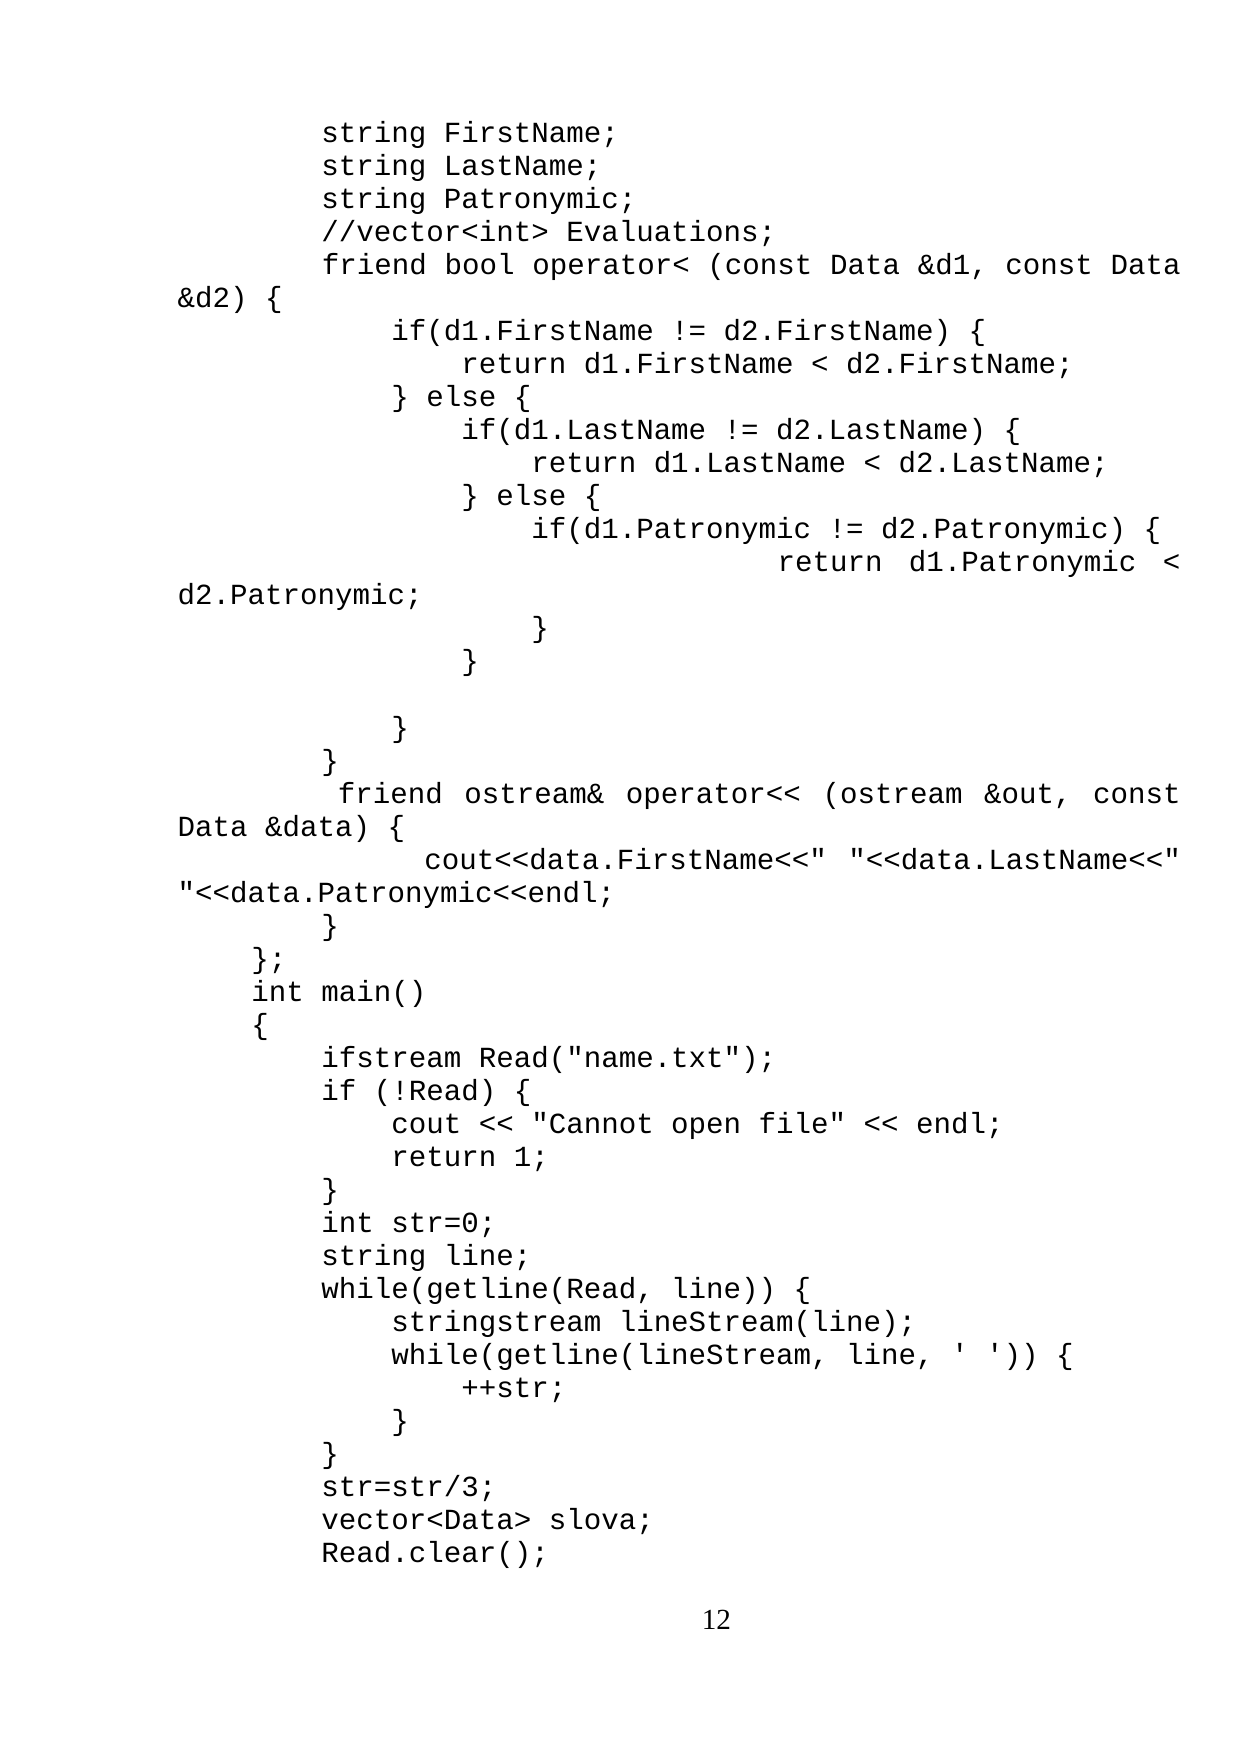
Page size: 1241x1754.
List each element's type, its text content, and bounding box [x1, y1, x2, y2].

text int main() [177, 977, 1181, 1010]
text return d1.FirstName < d2.FirstName; [177, 349, 1181, 382]
text //vector<int> Evaluations; [177, 217, 1181, 250]
text string FirstName; [177, 118, 1181, 151]
text string line; [177, 1241, 1181, 1274]
text } [177, 646, 1181, 679]
text } [177, 713, 1181, 746]
text } else { [177, 481, 1181, 514]
text friend ostream& operator<< (ostream &out, const Data &data) { [177, 779, 1181, 845]
text } [177, 911, 1181, 944]
text return 1; [177, 1142, 1181, 1175]
text ++str; [177, 1373, 1181, 1406]
text } [177, 613, 1181, 646]
text str=str/3; [177, 1472, 1181, 1506]
text friend bool operator< (const Data &d1, const Data &d2) { [177, 250, 1181, 316]
text Read.clear(); [177, 1538, 1181, 1572]
text } [177, 746, 1181, 779]
text if(d1.FirstName != d2.FirstName) { [177, 316, 1181, 349]
text if (!Read) { [177, 1076, 1181, 1109]
text } [177, 1406, 1181, 1439]
text } [177, 1175, 1181, 1208]
text { [177, 1010, 1181, 1043]
text if(d1.LastName != d2.LastName) { [177, 415, 1181, 448]
text string Patronymic; [177, 184, 1181, 217]
text } [177, 1439, 1181, 1472]
text stringstream lineStream(line); [177, 1307, 1181, 1340]
text int str=0; [177, 1208, 1181, 1241]
text cout << "Cannot open file" << endl; [177, 1109, 1181, 1142]
text string LastName; [177, 151, 1181, 184]
text while(getline(Read, line)) { [177, 1274, 1181, 1307]
text cout<<data.FirstName<<" "<<data.LastName<<" "<<data.Patronymic<<endl; [177, 845, 1181, 911]
text vector<Data> slova; [177, 1506, 1181, 1538]
text return d1.Patronymic < d2.Patronymic; [177, 547, 1181, 613]
text if(d1.Patronymic != d2.Patronymic) { [177, 514, 1181, 547]
text return d1.LastName < d2.LastName; [177, 448, 1181, 481]
text while(getline(lineStream, line, ' ')) { [177, 1340, 1181, 1373]
text }; [177, 944, 1181, 977]
text ifstream Read("name.txt"); [177, 1043, 1181, 1076]
text } else { [177, 382, 1181, 415]
